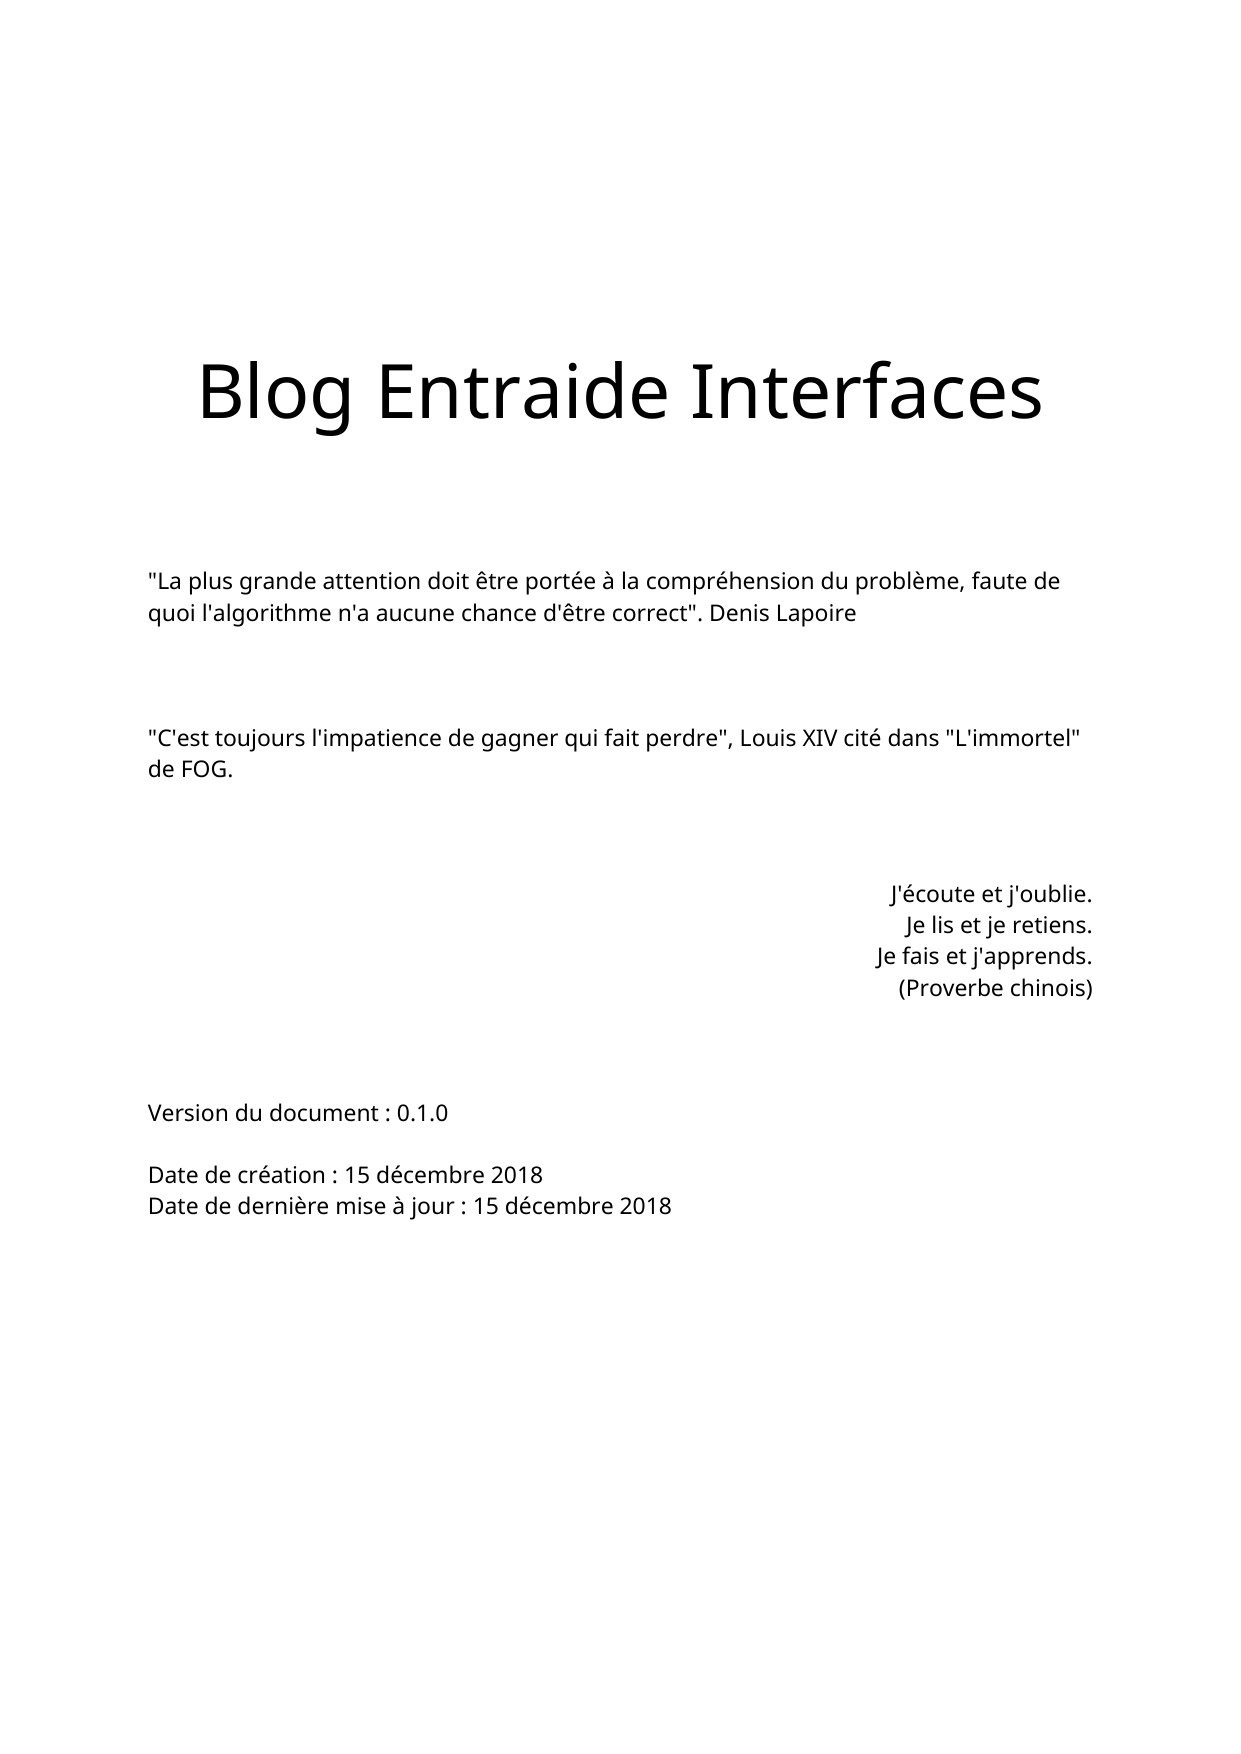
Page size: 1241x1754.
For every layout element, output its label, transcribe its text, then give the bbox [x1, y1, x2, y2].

text J'écoute et j'oublie. [148, 878, 1092, 909]
text "La plus grande attention doit être portée à la compréhension du problème, faute de quoi l'algorithme n'a aucune chance d'être correct". Denis Lapoire [148, 565, 1092, 628]
text Blog Entraide Interfaces [148, 338, 1092, 440]
text (Proverbe chinois) [148, 971, 1092, 1003]
text "C'est toujours l'impatience de gagner qui fait perdre", Louis XIV cité dans "L'immortel" de FOG. [148, 721, 1092, 784]
text Je lis et je retiens. [148, 909, 1092, 940]
text Date de dernière mise à jour : 15 décembre 2018 [148, 1190, 1092, 1221]
text Je fais et j'apprends. [148, 940, 1092, 971]
text Date de création : 15 décembre 2018 [148, 1159, 1092, 1190]
text Version du document : 0.1.0 [148, 1096, 1092, 1128]
